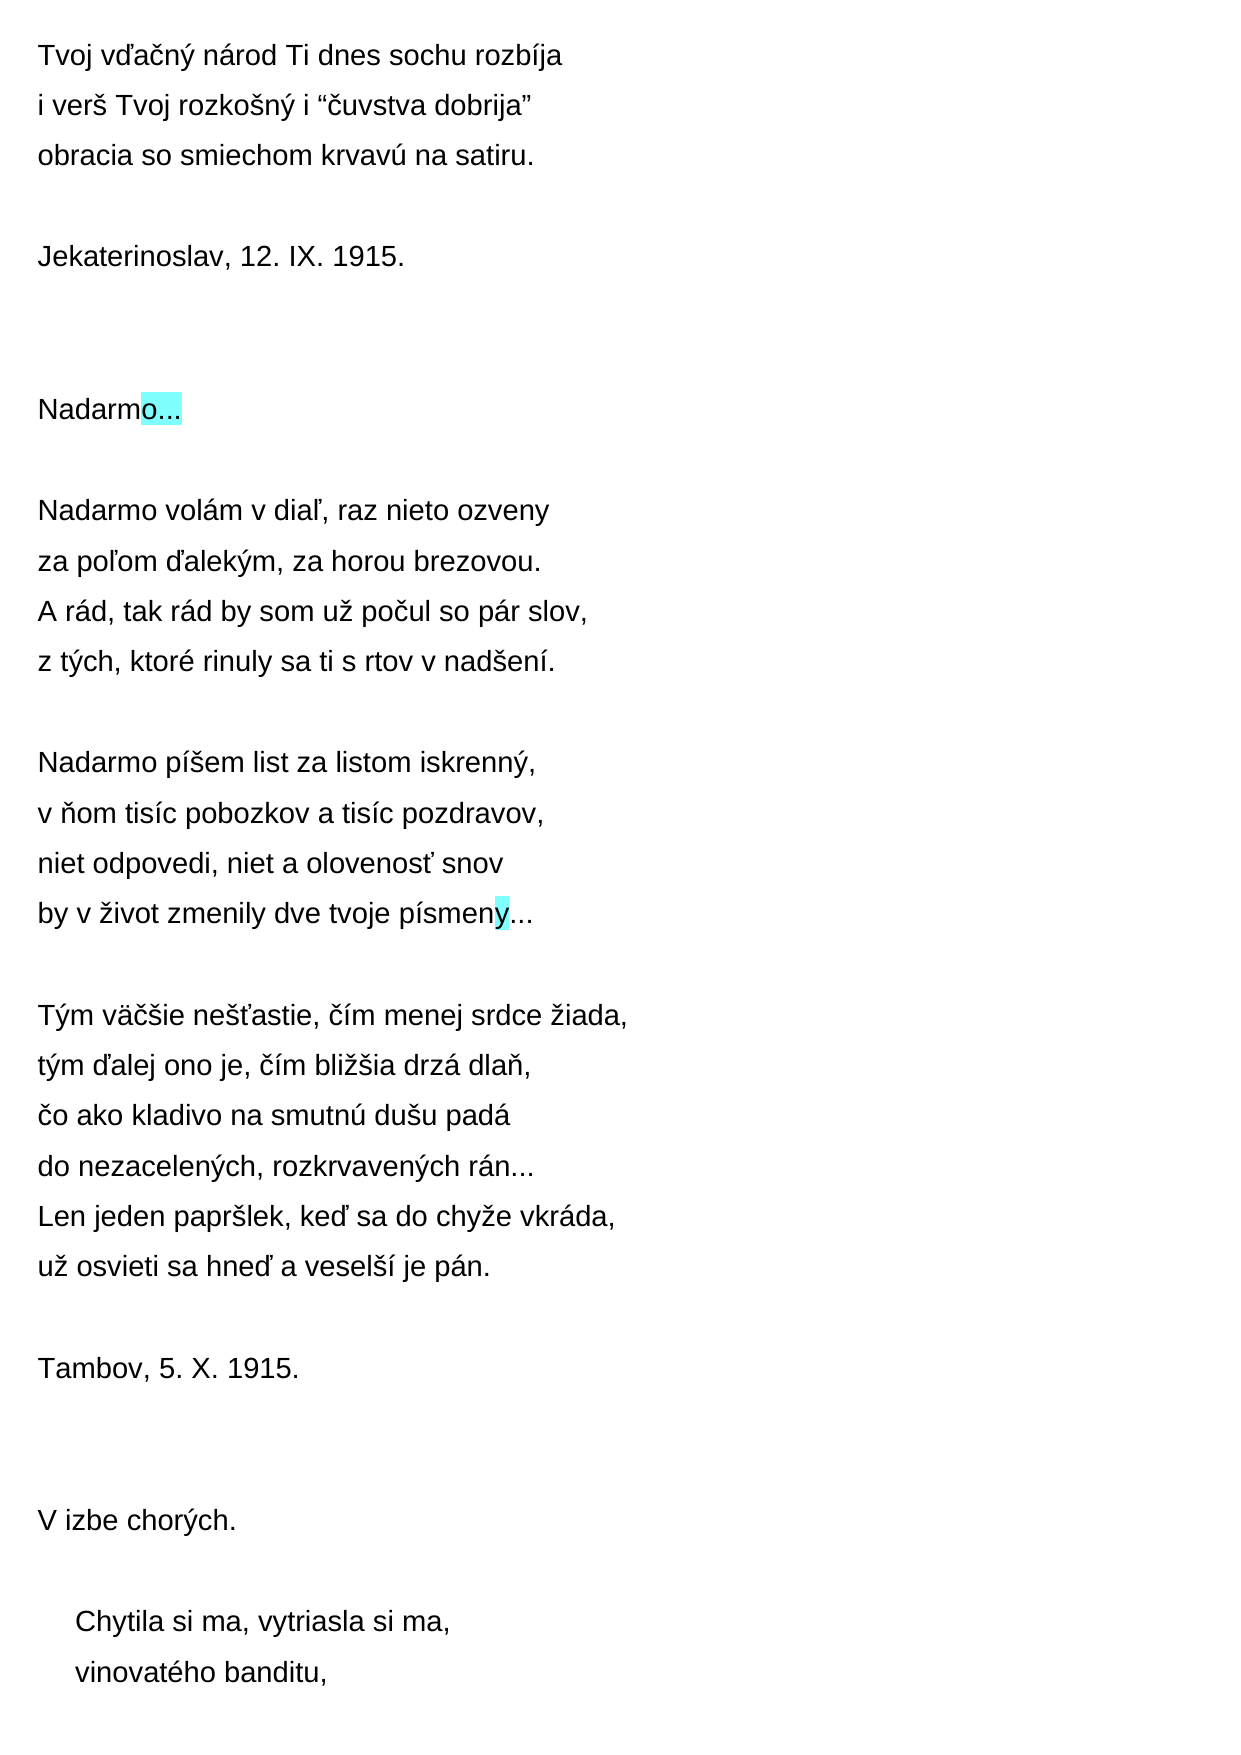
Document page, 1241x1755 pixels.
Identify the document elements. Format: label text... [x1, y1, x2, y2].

text čo ako kladivo na smutnú dušu padá [37, 1098, 1136, 1132]
text Nadarmo píšem list za listom iskrenný, [37, 746, 1136, 779]
text Tambov, 5. X. 1915. [37, 1351, 1136, 1384]
text niet odpovedi, niet a olovenosť snov [37, 846, 1136, 880]
text tým ďalej ono je, čím bližšia drzá dlaň, [37, 1048, 1136, 1082]
text do nezacelených, rozkrvavených rán... [37, 1149, 1136, 1182]
subtitle V izbe chorých. [37, 1503, 1136, 1537]
subtitle Nadarmo... [37, 392, 1136, 425]
text obracia so smiechom krvavú na satiru. [37, 138, 1136, 172]
text Tvoj vďačný národ Ti dnes sochu rozbíja [37, 37, 1136, 71]
text Tým väčšie nešťastie, čím menej srdce žiada, [37, 998, 1136, 1031]
text z tých, ktoré rinuly sa ti s rtov v nadšení. [37, 644, 1136, 678]
text by v život zmenily dve tvoje písmeny... [37, 896, 1136, 930]
text vinovatého banditu, [37, 1655, 1136, 1688]
text Chytila si ma, vytriasla si ma, [37, 1604, 1136, 1638]
text Jekaterinoslav, 12. IX. 1915. [37, 239, 1136, 273]
text už osvieti sa hneď a veselší je pán. [37, 1249, 1136, 1283]
text za poľom ďalekým, za horou brezovou. [37, 543, 1136, 577]
text Nadarmo volám v diaľ, raz nieto ozveny [37, 493, 1136, 527]
text i verš Tvoj rozkošný i “čuvstva dobrija” [37, 88, 1136, 121]
text Len jeden papršlek, keď sa do chyže vkráda, [37, 1199, 1136, 1233]
text v ňom tisíc pobozkov a tisíc pozdravov, [37, 796, 1136, 829]
text A rád, tak rád by som už počul so pár slov, [37, 594, 1136, 627]
